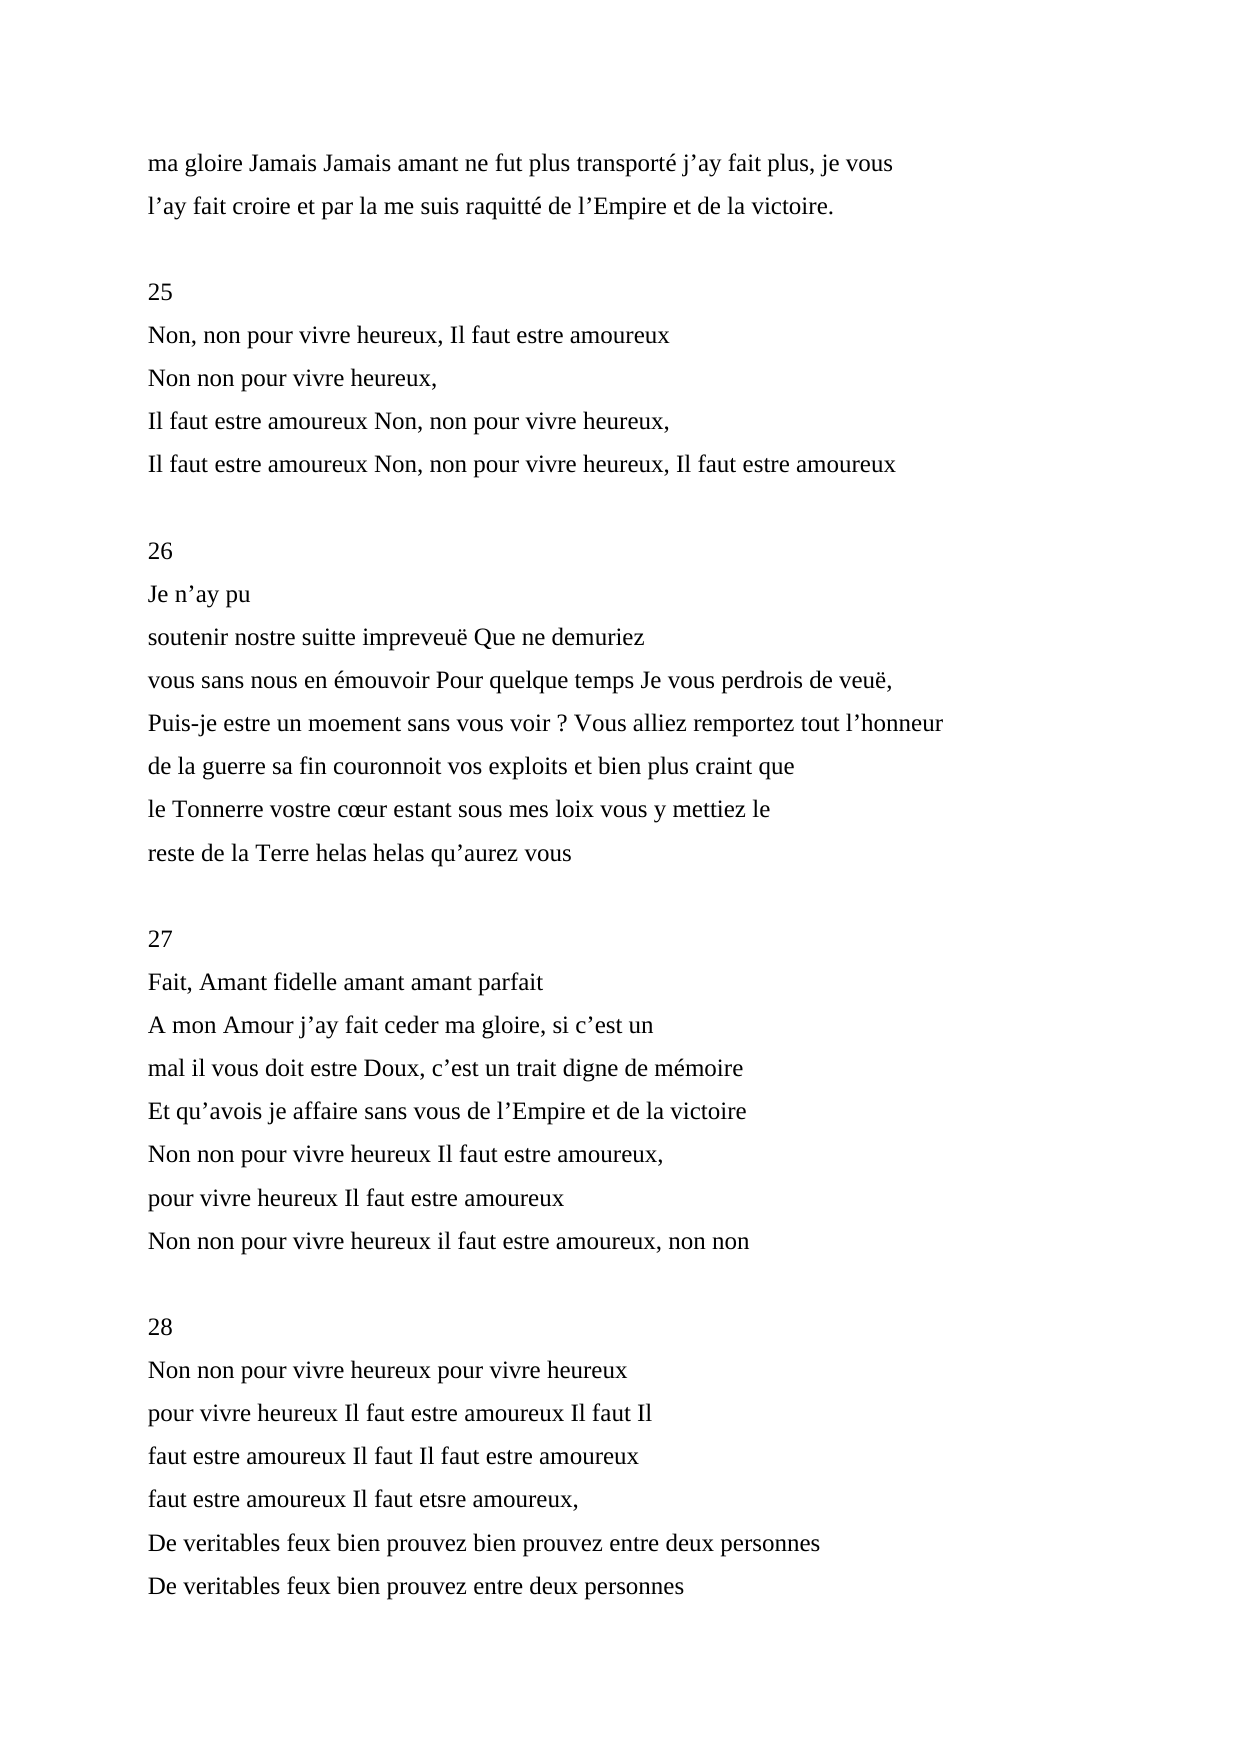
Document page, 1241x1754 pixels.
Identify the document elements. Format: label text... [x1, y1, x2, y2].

text 26 [148, 536, 1093, 564]
text de la guerre sa fin couronnoit vos exploits et bien plus craint que [148, 751, 1093, 780]
text 27 [148, 924, 1093, 953]
text 25 [148, 277, 1093, 306]
text mal il vous doit estre Doux, c’est un trait digne de mémoire [148, 1053, 1093, 1082]
text De veritables feux bien prouvez bien prouvez entre deux personnes [148, 1528, 1093, 1556]
text Il faut estre amoureux Non, non pour vivre heureux, [148, 406, 1093, 435]
text vous sans nous en émouvoir Pour quelque temps Je vous perdrois de veuë, [148, 665, 1093, 694]
text Non, non pour vivre heureux, Il faut estre amoureux [148, 320, 1093, 349]
text Non non pour vivre heureux il faut estre amoureux, non non [148, 1226, 1093, 1254]
text Il faut estre amoureux Non, non pour vivre heureux, Il faut estre amoureux [148, 449, 1093, 478]
text A mon Amour j’ay fait ceder ma gloire, si c’est un [148, 1010, 1093, 1039]
text ma gloire Jamais Jamais amant ne fut plus transporté j’ay fait plus, je vous [148, 148, 1093, 176]
text Non non pour vivre heureux Il faut estre amoureux, [148, 1139, 1093, 1168]
text Puis-je estre un moement sans vous voir ? Vous alliez remportez tout l’honneur [148, 708, 1093, 737]
text De veritables feux bien prouvez entre deux personnes [148, 1571, 1093, 1599]
text Non non pour vivre heureux, [148, 363, 1093, 392]
text soutenir nostre suitte impreveuë Que ne demuriez [148, 622, 1093, 651]
text faut estre amoureux Il faut Il faut estre amoureux [148, 1441, 1093, 1470]
text l’ay fait croire et par la me suis raquitté de l’Empire et de la victoire. [148, 191, 1093, 219]
text pour vivre heureux Il faut estre amoureux [148, 1183, 1093, 1211]
text pour vivre heureux Il faut estre amoureux Il faut Il [148, 1398, 1093, 1427]
text reste de la Terre helas helas qu’aurez vous [148, 838, 1093, 866]
text Non non pour vivre heureux pour vivre heureux [148, 1355, 1093, 1384]
text Fait, Amant fidelle amant amant parfait [148, 967, 1093, 996]
text faut estre amoureux Il faut etsre amoureux, [148, 1484, 1093, 1513]
text 28 [148, 1312, 1093, 1341]
text le Tonnerre vostre cœur estant sous mes loix vous y mettiez le [148, 794, 1093, 823]
text Et qu’avois je affaire sans vous de l’Empire et de la victoire [148, 1096, 1093, 1125]
text Je n’ay pu [148, 579, 1093, 608]
